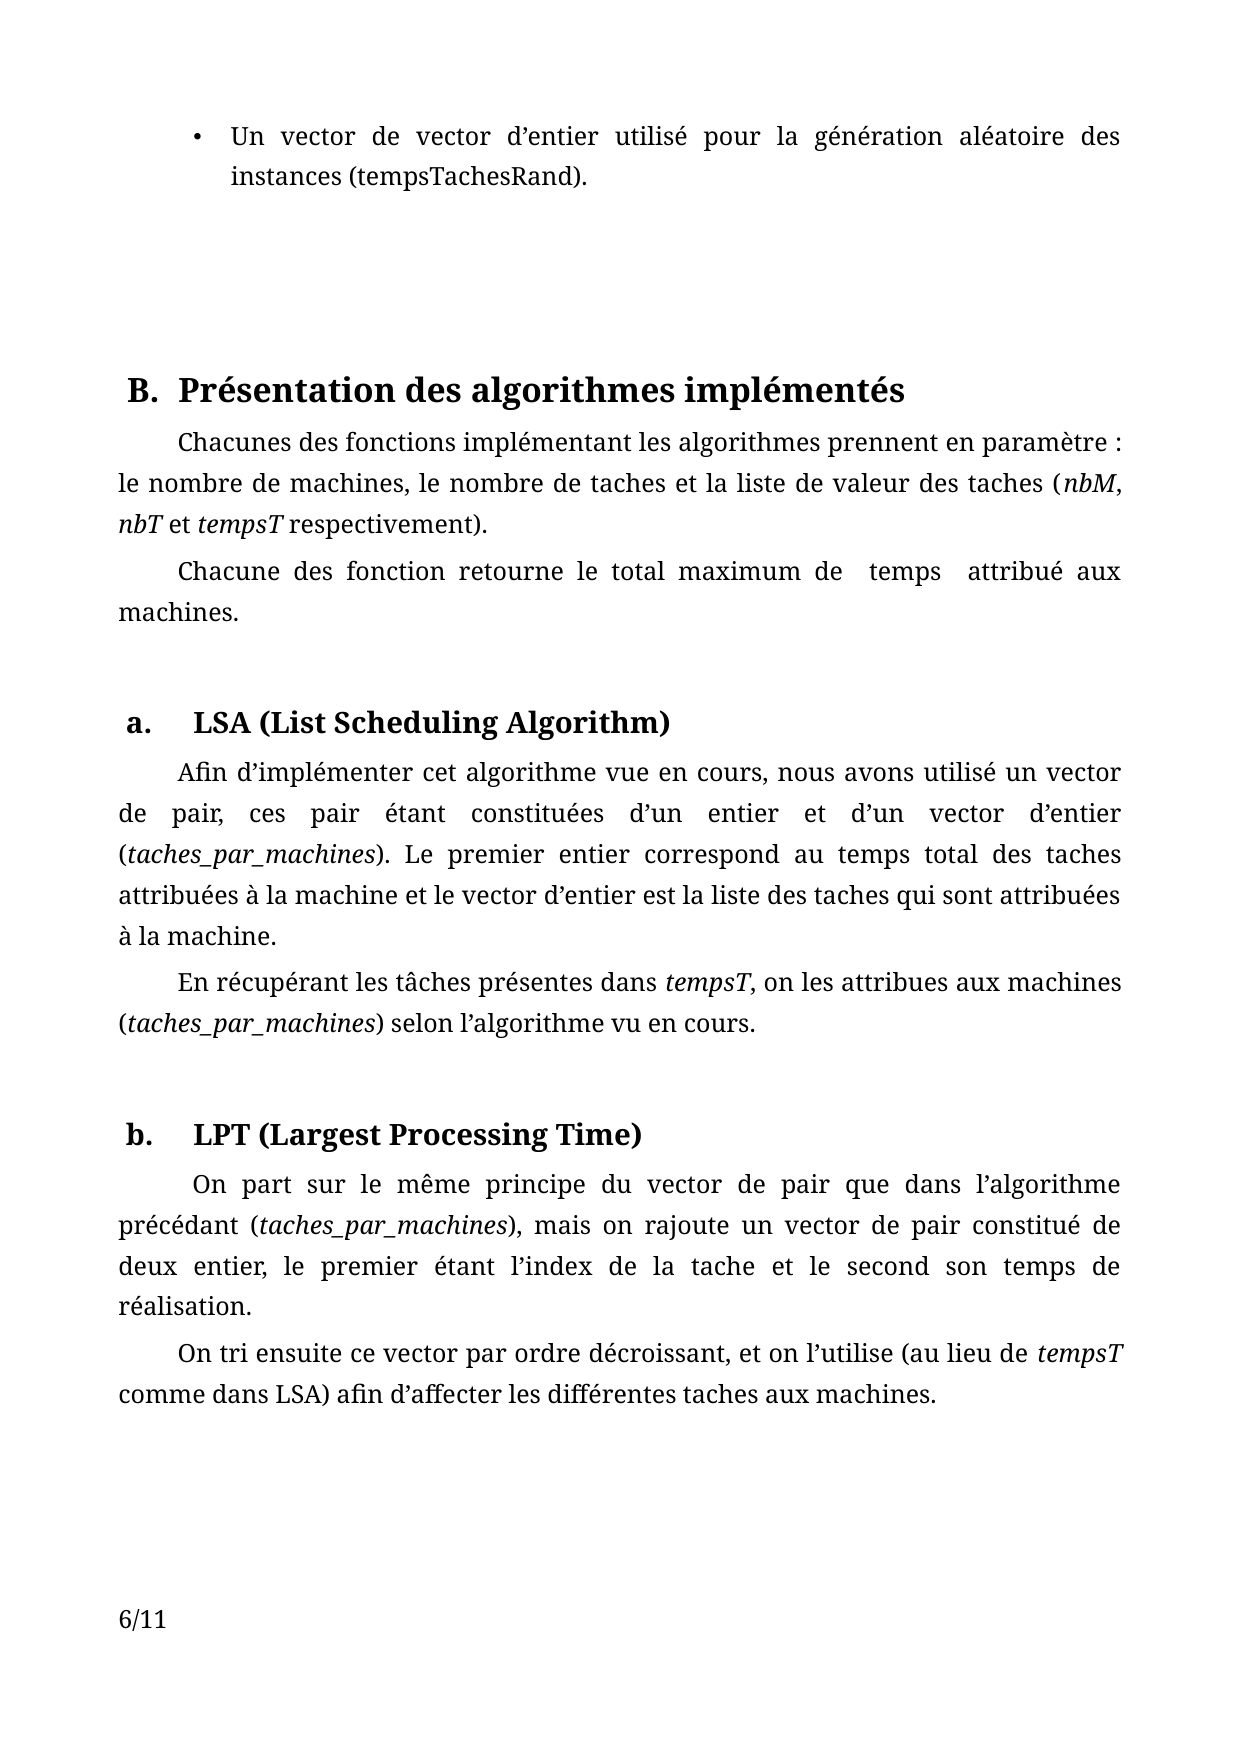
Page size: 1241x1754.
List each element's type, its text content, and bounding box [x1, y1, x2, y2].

text En récupérant les tâches présentes dans tempsT, on les attribues aux machines (taches_par_machines) selon l’algorithme vu en cours. [118, 965, 1122, 1040]
text On tri ensuite ce vector par ordre décroissant, et on l’utilise (au lieu de tempsT comme dans LSA) afin d’affecter les différentes taches aux machines. [118, 1336, 1122, 1411]
subtitle LSA (List Scheduling Algorithm) [118, 702, 1122, 742]
text Chacunes des fonctions implémentant les algorithmes prennent en paramètre : le nombre de machines, le nombre de taches et la liste de valeur des taches (nbM, nbT et tempsT respectivement). [118, 425, 1122, 541]
text Chacune des fonction retourne le total maximum de temps attribué aux machines. [118, 553, 1122, 628]
subtitle Présentation des algorithmes implémentés [118, 367, 1122, 413]
text On part sur le même principe du vector de pair que dans l’algorithme précédant (taches_par_machines), mais on rajoute un vector de pair constitué de deux entier, le premier étant l’index de la tache et le second son temps de réalisation. [118, 1167, 1122, 1323]
list Un vector de vector d’entier utilisé pour la génération aléatoire des instances (tempsTachesRand). [193, 118, 1122, 193]
subtitle LPT (Largest Processing Time) [118, 1114, 1122, 1154]
text Afin d’implémenter cet algorithme vue en cours, nous avons utilisé un vector de pair, ces pair étant constituées d’un entier et d’un vector d’entier (taches_par_machines). Le premier entier correspond au temps total des taches attribuées à la machine et le vector d’entier est la liste des taches qui sont attribuées à la machine. [118, 755, 1122, 952]
